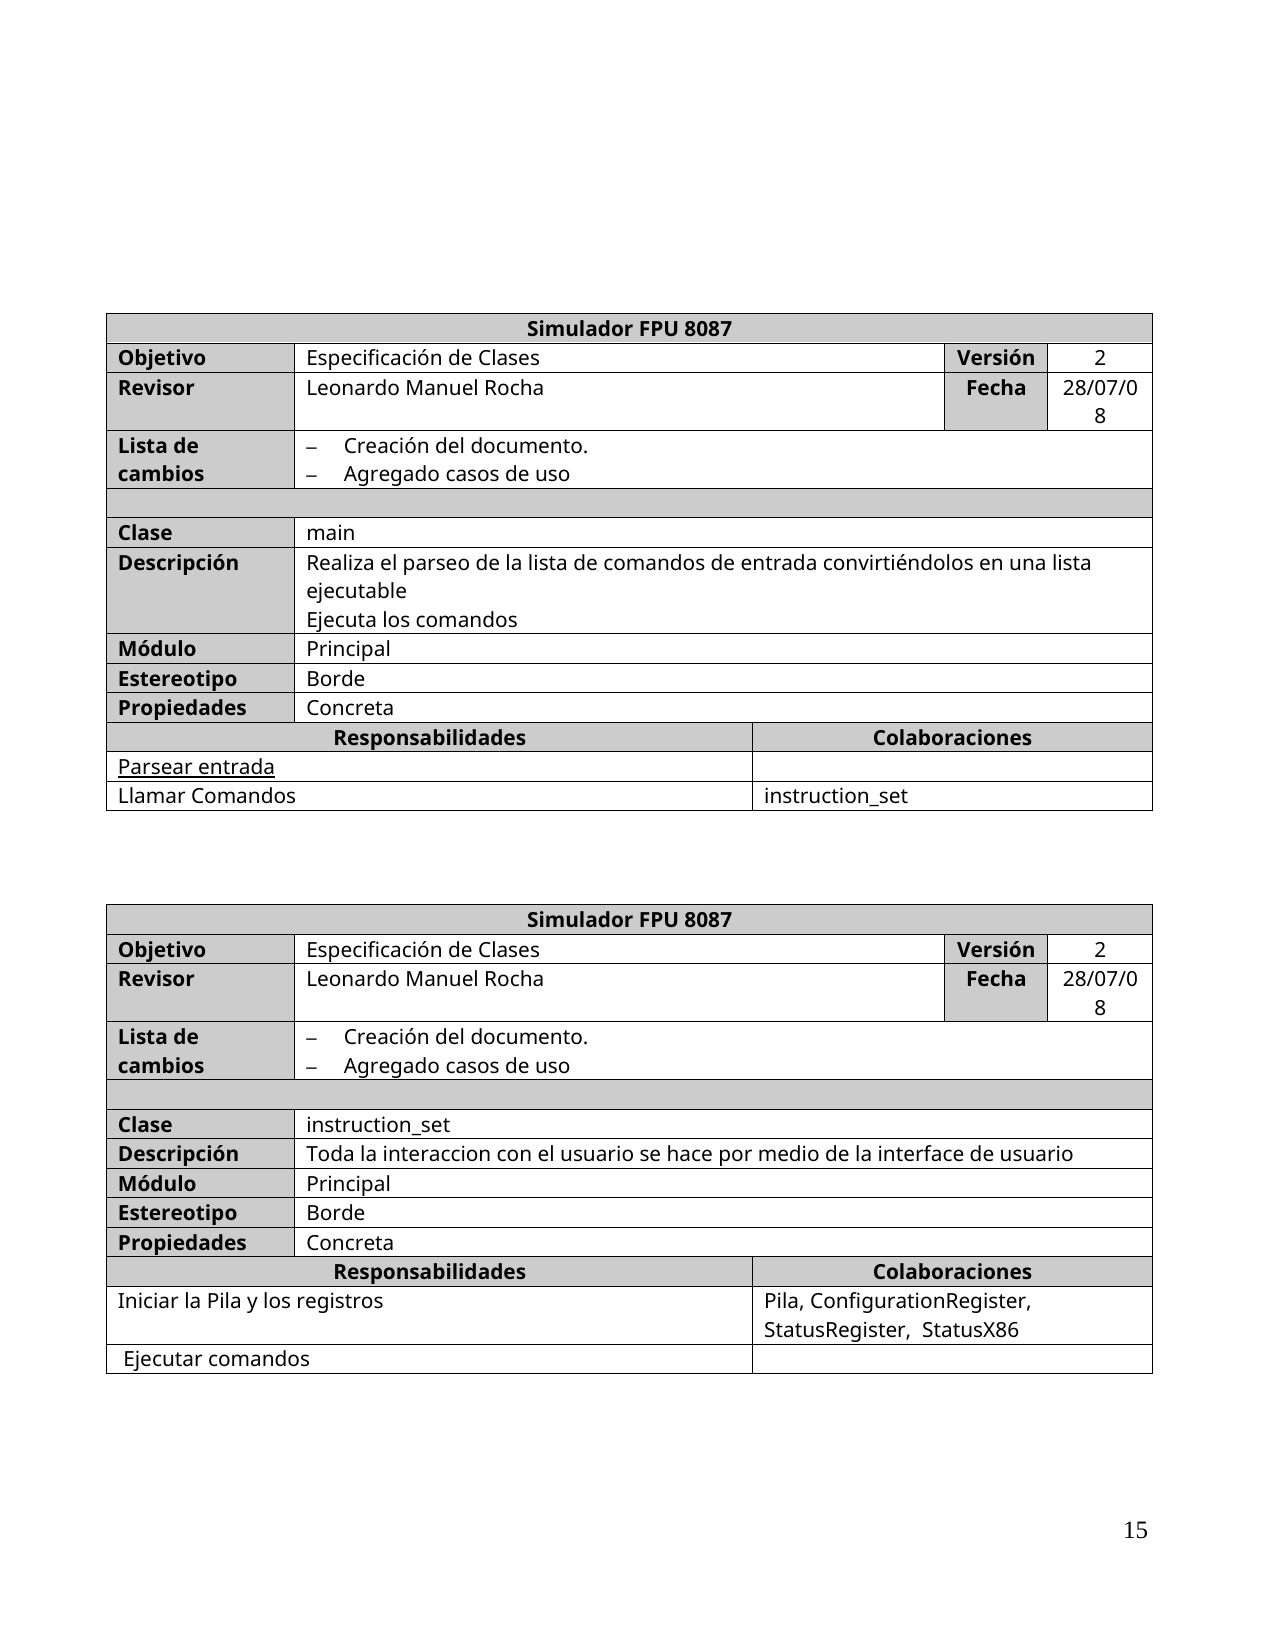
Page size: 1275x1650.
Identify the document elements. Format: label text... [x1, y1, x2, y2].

table_cell [753, 1345, 1152, 1373]
table_cell Borde [295, 1198, 1152, 1227]
table_cell 28/07/08 [1048, 964, 1152, 1021]
table_cell [753, 752, 1152, 781]
table_cell Lista de cambios [107, 431, 294, 488]
table_cell Creación del documento. Agregado casos de uso [295, 1022, 1152, 1079]
table_cell Descripción [107, 548, 294, 633]
table_cell Llamar Comandos [107, 782, 752, 810]
table_cell Objetivo [107, 344, 294, 372]
table_cell Descripción [107, 1139, 294, 1168]
table_cell 2 [1048, 935, 1152, 963]
table_cell instruction_set [295, 1110, 1152, 1138]
table_cell Versión [945, 935, 1047, 963]
table_cell Concreta [295, 693, 1152, 722]
table_cell Colaboraciones [753, 723, 1152, 751]
table_cell Lista de cambios [107, 1022, 294, 1079]
table_cell Principal [295, 634, 1152, 663]
table_cell Concreta [295, 1228, 1152, 1256]
table_cell Revisor [107, 373, 294, 430]
table_cell Fecha [945, 373, 1047, 430]
table_cell Borde [295, 664, 1152, 692]
table_cell Propiedades [107, 1228, 294, 1256]
table_cell Colaboraciones [753, 1257, 1152, 1286]
table_cell Objetivo [107, 935, 294, 963]
table_header Simulador FPU 8087 [107, 314, 1152, 342]
table_cell Iniciar la Pila y los registros [107, 1287, 752, 1343]
table_cell instruction_set [753, 782, 1152, 810]
table_cell Principal [295, 1169, 1152, 1197]
table_cell Módulo [107, 1169, 294, 1197]
table_cell Leonardo Manuel Rocha [295, 373, 944, 430]
table_cell Creación del documento. Agregado casos de uso [295, 431, 1152, 488]
table_cell main [295, 518, 1152, 547]
table_cell Realiza el parseo de la lista de comandos de entrada convirtiéndolos en una lista ejecutable Ejecuta los comandos [295, 548, 1152, 633]
table_cell [107, 489, 1152, 517]
table_cell Pila, ConfigurationRegister, StatusRegister, StatusX86 [753, 1287, 1152, 1343]
table_cell Estereotipo [107, 1198, 294, 1227]
table_cell 2 [1048, 344, 1152, 372]
table_cell 28/07/08 [1048, 373, 1152, 430]
table_cell Especificación de Clases [295, 344, 944, 372]
table_cell Parsear entrada [107, 752, 752, 781]
table_cell Fecha [945, 964, 1047, 1021]
table_cell Módulo [107, 634, 294, 663]
table_cell Clase [107, 1110, 294, 1138]
table_cell Especificación de Clases [295, 935, 944, 963]
table_cell Versión [945, 344, 1047, 372]
table_cell Revisor [107, 964, 294, 1021]
table_cell [107, 1080, 1152, 1109]
table_header Simulador FPU 8087 [107, 905, 1152, 934]
table_cell Propiedades [107, 693, 294, 722]
table_cell Estereotipo [107, 664, 294, 692]
table_cell Leonardo Manuel Rocha [295, 964, 944, 1021]
table_cell Responsabilidades [107, 723, 752, 751]
table_cell Toda la interaccion con el usuario se hace por medio de la interface de usuario [295, 1139, 1152, 1168]
table_cell Clase [107, 518, 294, 547]
table_cell Responsabilidades [107, 1257, 752, 1286]
table_cell Ejecutar comandos [107, 1345, 752, 1373]
